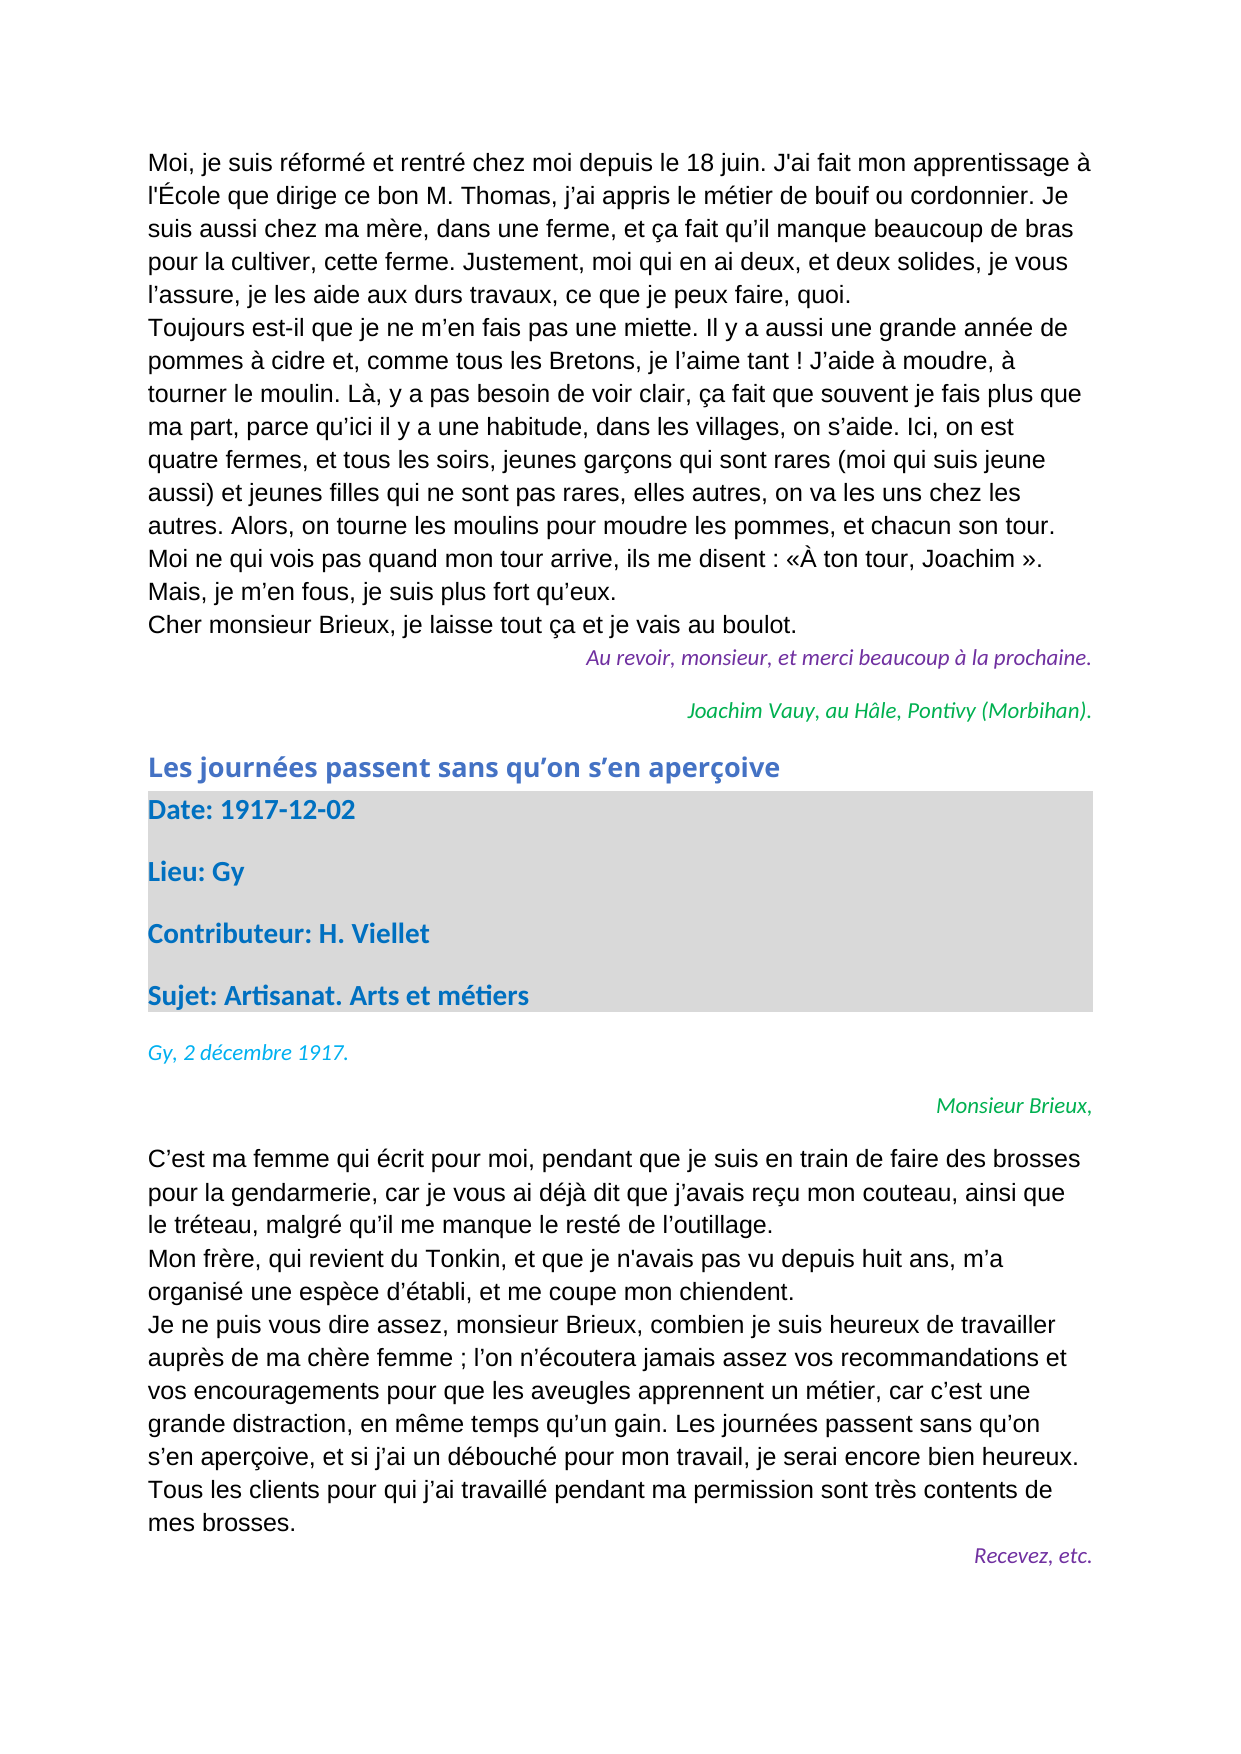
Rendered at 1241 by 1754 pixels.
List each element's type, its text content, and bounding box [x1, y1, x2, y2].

text Lieu: Gy [148, 853, 1093, 889]
text Je ne puis vous dire assez, monsieur Brieux, combien je suis heureux de travailler auprès de ma chère femme ; l’on n’écoutera jamais assez vos recommandations et vos encouragements pour que les aveugles apprennent un métier, car c’est une grande distraction, en même temps qu’un gain. Les journées passent sans qu’on s’en aperçoive, et si j’ai un débouché pour mon travail, je serai encore bien heureux. Tous les clients pour qui j’ai travaillé pendant ma permission sont très contents de mes brosses. [148, 1309, 1093, 1536]
subtitle Les journées passent sans qu’on s’en aperçoive [148, 749, 1093, 786]
text Sujet: Artisanat. Arts et métiers [148, 977, 1093, 1012]
text Moi, je suis réformé et rentré chez moi depuis le 18 juin. J'ai fait mon apprentissage à l'École que dirige ce bon M. Thomas, j’ai appris le métier de bouif ou cordonnier. Je suis aussi chez ma mère, dans une ferme, et ça fait qu’il manque beaucoup de bras pour la cultiver, cette ferme. Justement, moi qui en ai deux, et deux solides, je vous l’assure, je les aide aux durs travaux, ce que je peux faire, quoi. [148, 148, 1093, 308]
text Au revoir, monsieur, et merci beaucoup à la prochaine. [148, 643, 1093, 671]
text Mon frère, qui revient du Tonkin, et que je n'avais pas vu depuis huit ans, m’a organisé une espèce d’établi, et me coupe mon chiendent. [148, 1243, 1093, 1305]
text Monsieur Brieux, [148, 1091, 1093, 1119]
text Toujours est-il que je ne m’en fais pas une miette. Il y a aussi une grande année de pommes à cidre et, comme tous les Bretons, je l’aime tant ! J’aide à moudre, à tourner le moulin. Là, y a pas besoin de voir clair, ça fait que souvent je fais plus que ma part, parce qu’ici il y a une habitude, dans les villages, on s’aide. Ici, on est quatre fermes, et tous les soirs, jeunes garçons qui sont rares (moi qui suis jeune aussi) et jeunes filles qui ne sont pas rares, elles autres, on va les uns chez les autres. Alors, on tourne les moulins pour moudre les pommes, et chacun son tour. Moi ne qui vois pas quand mon tour arrive, ils me disent : «À ton tour, Joachim ». Mais, je m’en fous, je suis plus fort qu’eux. [148, 313, 1093, 606]
text Recevez, etc. [148, 1541, 1093, 1569]
text Contributeur: H. Viellet [148, 915, 1093, 951]
text Gy, 2 décembre 1917. [148, 1038, 1093, 1066]
text Joachim Vauy, au Hâle, Pontivy (Morbihan). [148, 696, 1093, 724]
text Date: 1917-12-02 [148, 791, 1093, 827]
text C’est ma femme qui écrit pour moi, pendant que je suis en train de faire des brosses pour la gendarmerie, car je vous ai déjà dit que j’avais reçu mon couteau, ainsi que le tréteau, malgré qu’il me manque le resté de l’outillage. [148, 1144, 1093, 1239]
text Cher monsieur Brieux, je laisse tout ça et je vais au boulot. [148, 610, 1093, 639]
